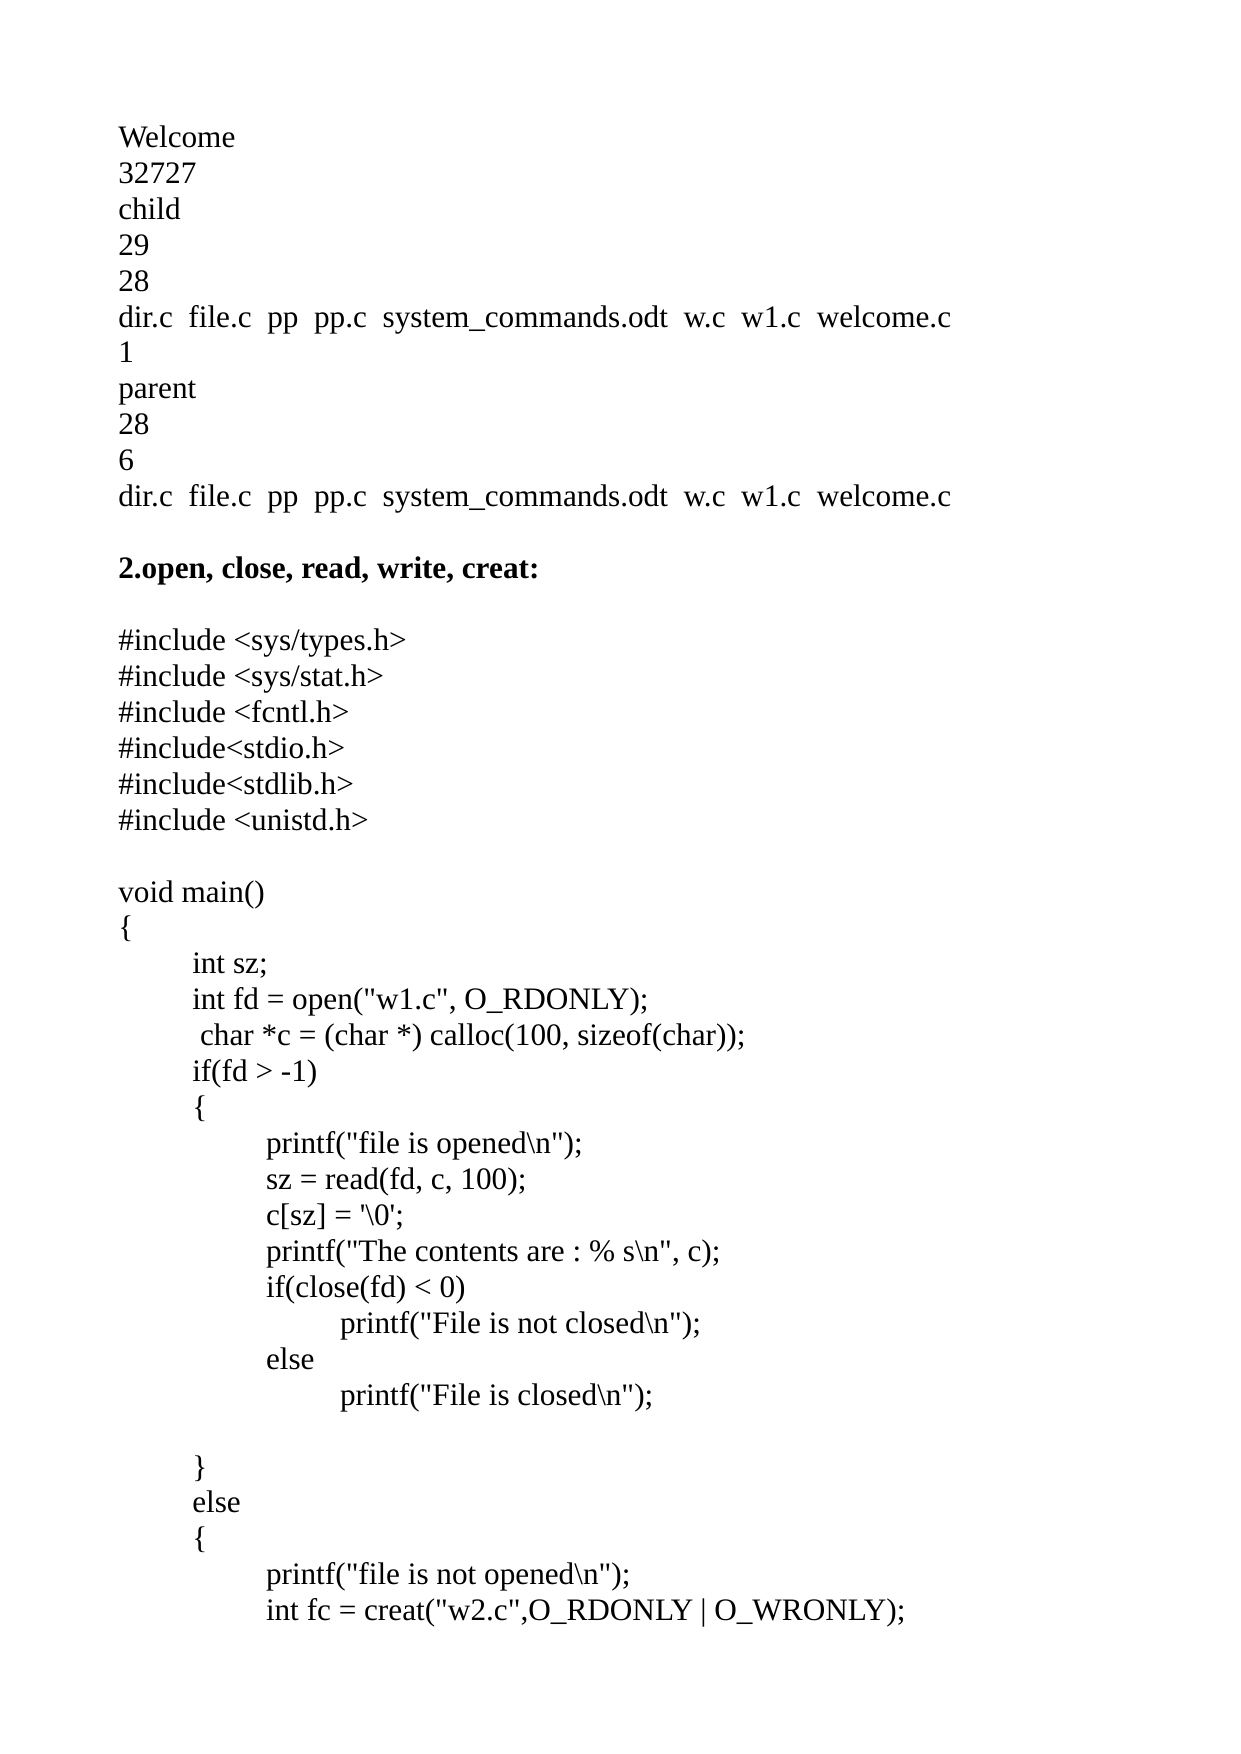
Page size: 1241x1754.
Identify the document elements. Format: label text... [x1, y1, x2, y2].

text 32727 [118, 154, 1122, 190]
text int fd = open("w1.c", O_RDONLY); [118, 981, 1122, 1017]
text 29 [118, 226, 1122, 262]
text { [118, 909, 1122, 945]
text #include<stdio.h> [118, 729, 1122, 765]
text parent [118, 370, 1122, 406]
text #include <sys/stat.h> [118, 657, 1122, 693]
text printf("The contents are : % s\n", c); [118, 1232, 1122, 1268]
text sz = read(fd, c, 100); [118, 1160, 1122, 1196]
text if(close(fd) < 0) [118, 1268, 1122, 1304]
text 28 [118, 406, 1122, 442]
text printf("file is opened\n"); [118, 1124, 1122, 1160]
text #include<stdlib.h> [118, 765, 1122, 801]
text void main() [118, 873, 1122, 909]
text child [118, 190, 1122, 226]
text #include <unistd.h> [118, 801, 1122, 837]
text int fc = creat("w2.c",O_RDONLY | O_WRONLY); [118, 1592, 1122, 1627]
text int sz; [118, 945, 1122, 981]
text dir.c file.c pp pp.c system_commands.odt w.c w1.c welcome.c [118, 477, 1122, 513]
text printf("File is not closed\n"); [118, 1304, 1122, 1340]
text #include <fcntl.h> [118, 693, 1122, 729]
text char *c = (char *) calloc(100, sizeof(char)); [118, 1017, 1122, 1052]
text c[sz] = '\0'; [118, 1196, 1122, 1232]
text else [118, 1340, 1122, 1376]
text printf("File is closed\n"); [118, 1376, 1122, 1412]
text 28 [118, 262, 1122, 298]
text printf("file is not opened\n"); [118, 1556, 1122, 1592]
text dir.c file.c pp pp.c system_commands.odt w.c w1.c welcome.c [118, 298, 1122, 334]
text #include <sys/types.h> [118, 621, 1122, 657]
text 6 [118, 442, 1122, 477]
text Welcome [118, 118, 1122, 154]
text { [118, 1088, 1122, 1124]
text else [118, 1484, 1122, 1520]
text } [118, 1448, 1122, 1484]
text { [118, 1520, 1122, 1556]
text if(fd > -1) [118, 1052, 1122, 1088]
text 2.open, close, read, write, creat: [118, 549, 1122, 585]
text 1 [118, 334, 1122, 370]
